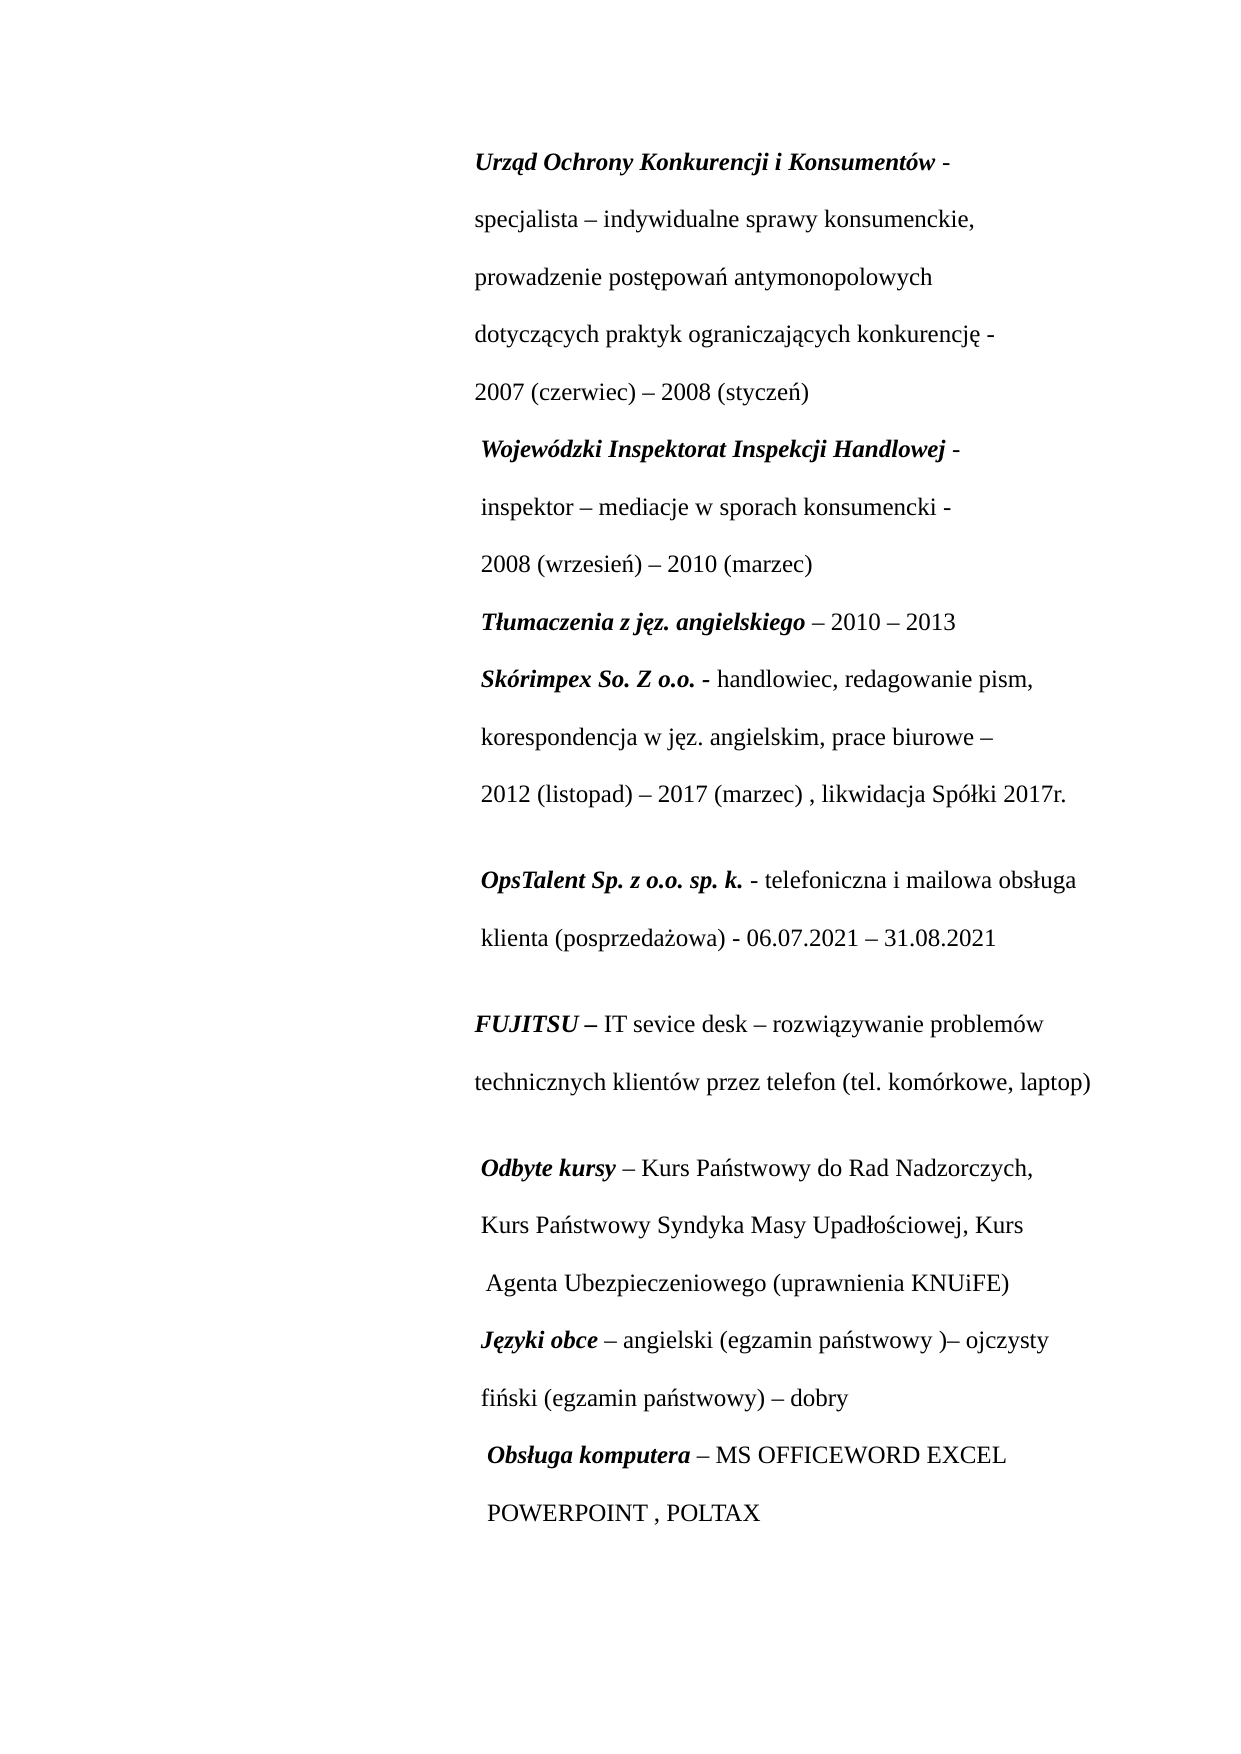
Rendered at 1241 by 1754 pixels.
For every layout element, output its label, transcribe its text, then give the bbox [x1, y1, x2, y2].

text FUJITSU – IT sevice desk – rozwiązywanie problemów [118, 1009, 1122, 1038]
text Agenta Ubezpieczeniowego (uprawnienia KNUiFE) [118, 1268, 1122, 1297]
text Skórimpex So. Z o.o. - handlowiec, redagowanie pism, [118, 664, 1122, 693]
text specjalista – indywidualne sprawy konsumenckie, [118, 204, 1122, 233]
text prowadzenie postępowań antymonopolowych [118, 262, 1122, 291]
text dotyczących praktyk ograniczających konkurencję - [118, 319, 1122, 348]
text inspektor – mediacje w sporach konsumencki - [118, 492, 1122, 521]
text 2012 (listopad) – 2017 (marzec) , likwidacja Spółki 2017r. [118, 779, 1122, 808]
text Urząd Ochrony Konkurencji i Konsumentów - [118, 147, 1122, 176]
text OpsTalent Sp. z o.o. sp. k. - telefoniczna i mailowa obsługa [118, 866, 1122, 894]
text Obsługa komputera – MS OFFICEWORD EXCEL [118, 1441, 1122, 1469]
text klienta (posprzedażowa) - 06.07.2021 – 31.08.2021 [118, 923, 1122, 952]
text technicznych klientów przez telefon (tel. komórkowe, laptop) [118, 1067, 1122, 1096]
text Języki obce – angielski (egzamin państwowy )– ojczysty [118, 1326, 1122, 1354]
text fiński (egzamin państwowy) – dobry [118, 1383, 1122, 1412]
text 2008 (wrzesień) – 2010 (marzec) [118, 549, 1122, 578]
text Wojewódzki Inspektorat Inspekcji Handlowej - [118, 434, 1122, 463]
text Kurs Państwowy Syndyka Masy Upadłościowej, Kurs [118, 1211, 1122, 1239]
text POWERPOINT , POLTAX [118, 1498, 1122, 1527]
text korespondencja w jęz. angielskim, prace biurowe – [118, 722, 1122, 751]
text Tłumaczenia z jęz. angielskiego – 2010 – 2013 [118, 607, 1122, 636]
text Odbyte kursy – Kurs Państwowy do Rad Nadzorczych, [118, 1153, 1122, 1182]
text 2007 (czerwiec) – 2008 (styczeń) [118, 377, 1122, 406]
